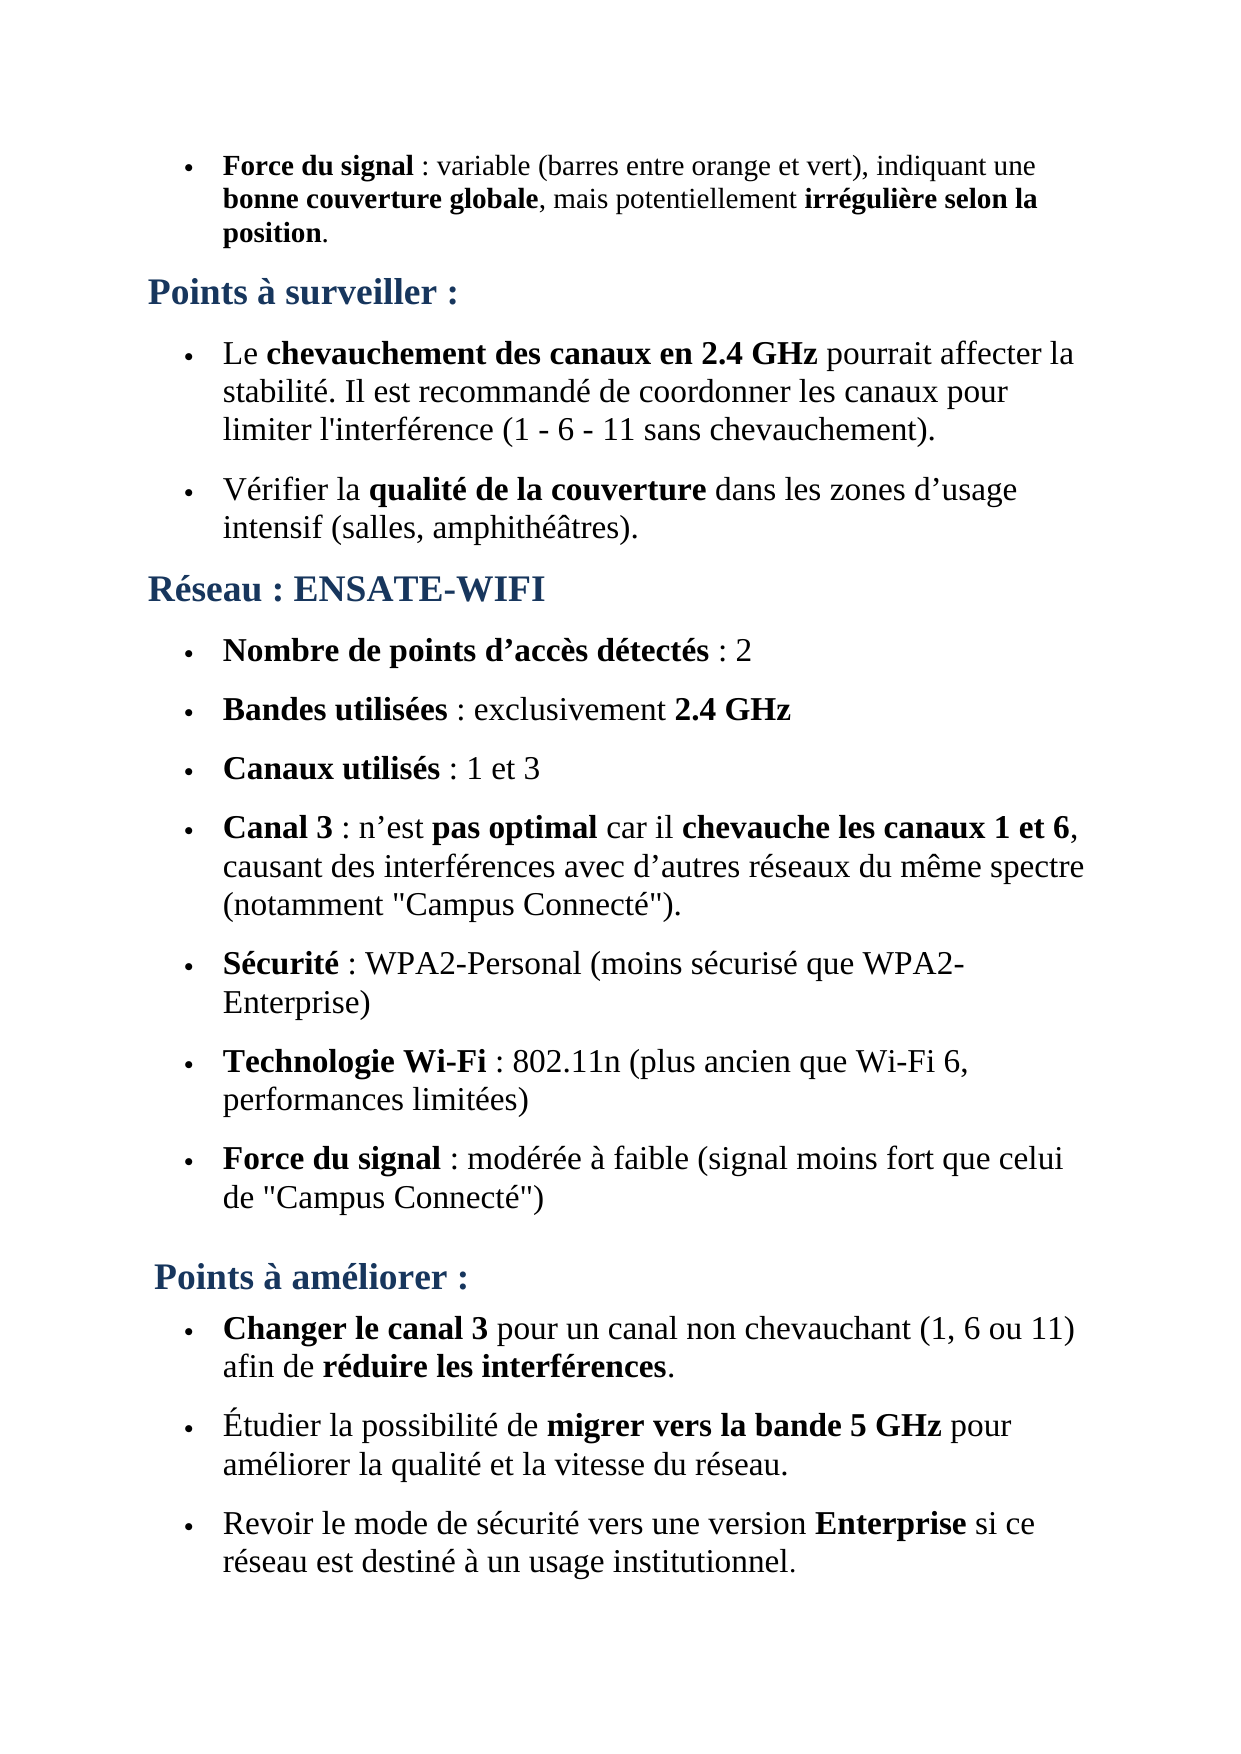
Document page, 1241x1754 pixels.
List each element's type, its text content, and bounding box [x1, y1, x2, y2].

list Force du signal : modérée à faible (signal moins fort que celui de "Campus Connecté") [185, 1139, 1093, 1215]
list Étudier la possibilité de migrer vers la bande 5 GHz pour améliorer la qualité et la vitesse du réseau. [185, 1406, 1093, 1482]
list Bandes utilisées : exclusivement 2.4 GHz [185, 689, 1093, 728]
list Force du signal : variable (barres entre orange et vert), indiquant une bonne couverture globale, mais potentiellement irrégulière selon la position. [185, 148, 1093, 248]
text Réseau : ENSATE-WIFI [148, 566, 1093, 609]
list Changer le canal 3 pour un canal non chevauchant (1, 6 ou 11) afin de réduire les interférences. [185, 1308, 1093, 1385]
list Nombre de points d’accès détectés : 2 [185, 630, 1093, 669]
list Le chevauchement des canaux en 2.4 GHz pourrait affecter la stabilité. Il est recommandé de coordonner les canaux pour limiter l'interférence (1 - 6 - 11 sans chevauchement). [185, 333, 1093, 448]
list Vérifier la qualité de la couverture dans les zones d’usage intensif (salles, amphithéâtres). [185, 469, 1093, 546]
text Points à surveiller : [148, 269, 1093, 312]
list Canaux utilisés : 1 et 3 [185, 749, 1093, 787]
list Revoir le mode de sécurité vers une version Enterprise si ce réseau est destiné à un usage institutionnel. [185, 1503, 1093, 1580]
list Technologie Wi-Fi : 802.11n (plus ancien que Wi-Fi 6, performances limitées) [185, 1041, 1093, 1118]
text Points à améliorer : [148, 1254, 1093, 1298]
list Canal 3 : n’est pas optimal car il chevauche les canaux 1 et 6, causant des interférences avec d’autres réseaux du même spectre (notamment "Campus Connecté"). [185, 808, 1093, 923]
list Sécurité : WPA2-Personal (moins sécurisé que WPA2-Enterprise) [185, 944, 1093, 1020]
